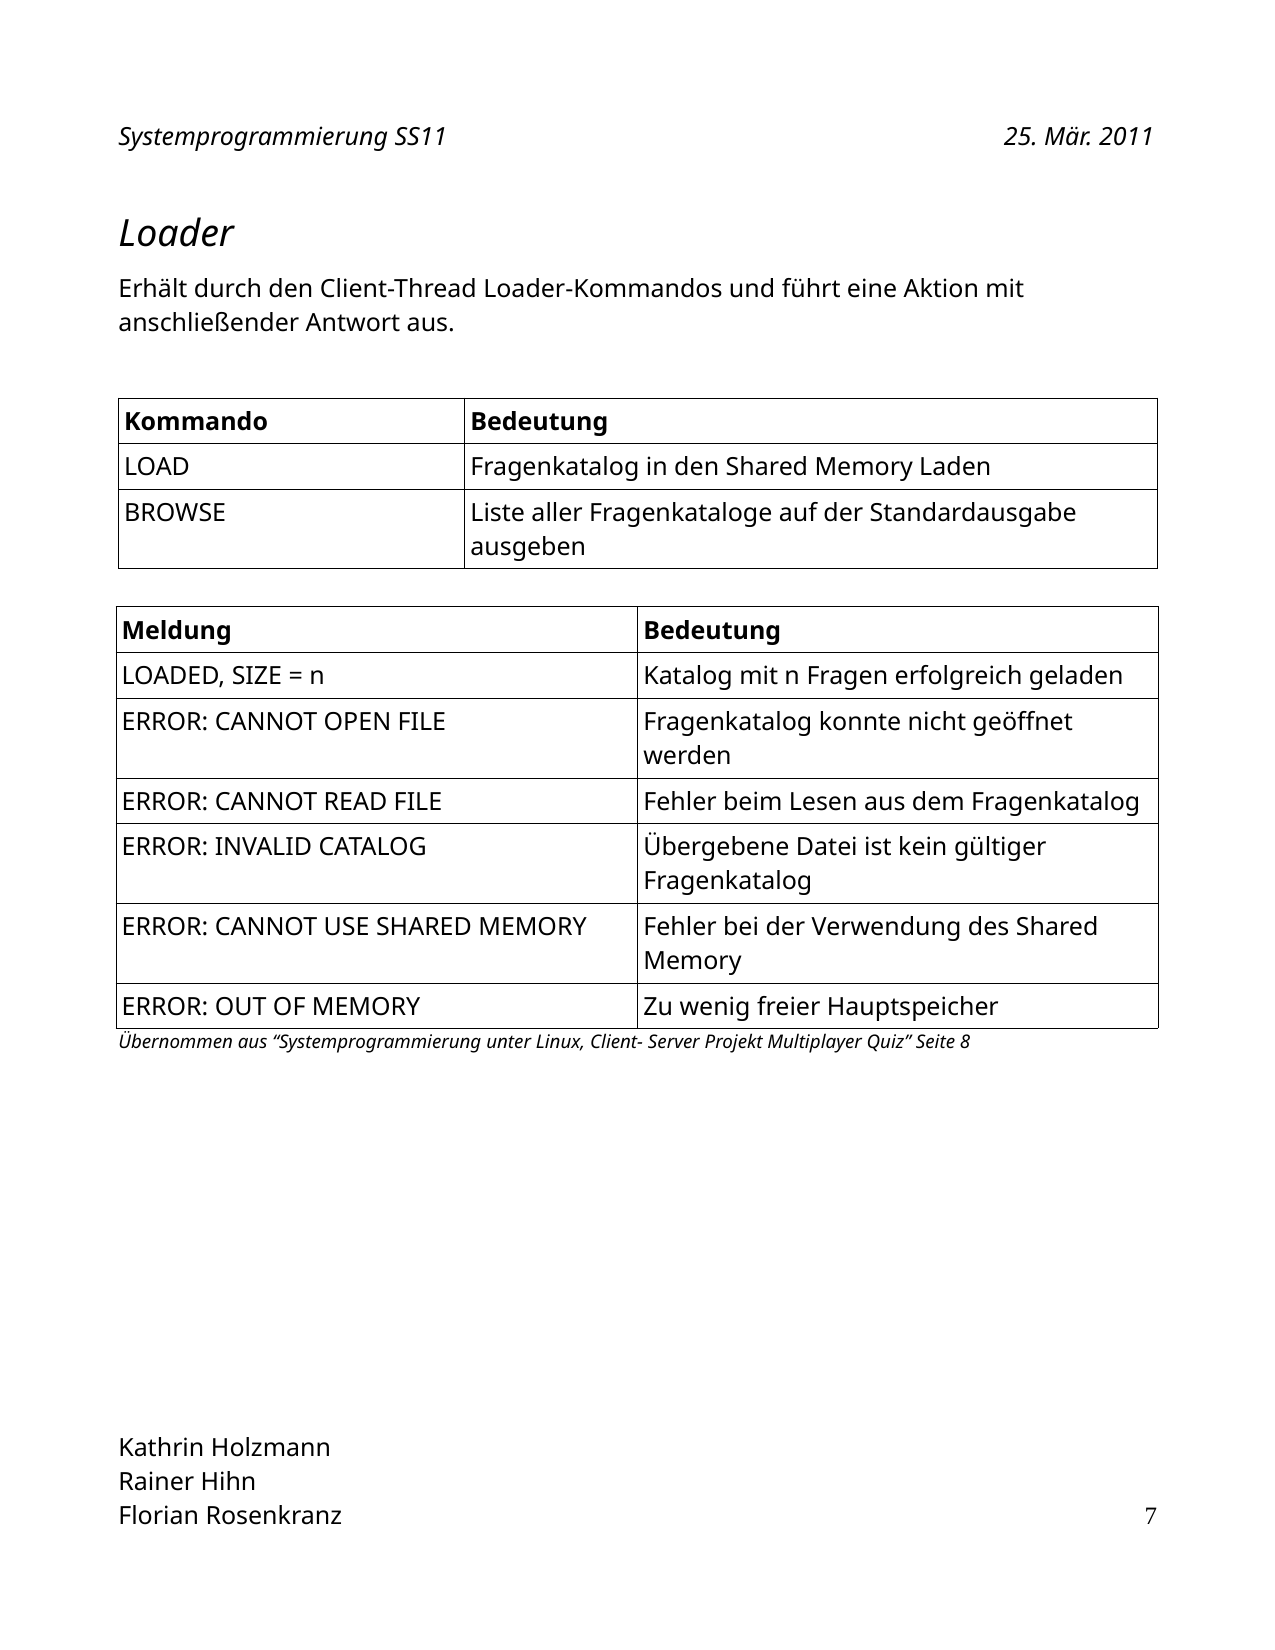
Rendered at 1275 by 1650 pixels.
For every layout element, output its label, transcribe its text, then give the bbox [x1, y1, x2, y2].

table_cell LOAD [119, 444, 464, 489]
table_header Bedeutung [465, 399, 1157, 443]
table_cell Fragenkatalog konnte nicht geöffnet werden [638, 699, 1158, 777]
table_cell ERROR: OUT OF MEMORY [117, 984, 637, 1028]
table_header Meldung [117, 607, 637, 652]
table_cell LOADED, SIZE = n [117, 653, 637, 698]
subtitle Loader [118, 207, 1157, 258]
table_cell BROWSE [119, 490, 464, 568]
table_cell Fragenkatalog in den Shared Memory Laden [465, 444, 1157, 489]
table_cell ERROR: CANNOT OPEN FILE [117, 699, 637, 777]
table_cell ERROR: INVALID CATALOG [117, 824, 637, 903]
table_cell Liste aller Fragenkataloge auf der Standardausgabe ausgeben [465, 490, 1157, 568]
table_cell Fehler bei der Verwendung des Shared Memory [638, 904, 1158, 982]
text Übernommen aus “Systemprogrammierung unter Linux, Client- Server Projekt Multiplayer Quiz” Seite 8 [118, 1029, 1157, 1054]
table_cell Übergebene Datei ist kein gültiger Fragenkatalog [638, 824, 1158, 903]
table_cell Fehler beim Lesen aus dem Fragenkatalog [638, 779, 1158, 823]
table_cell ERROR: CANNOT READ FILE [117, 779, 637, 823]
text Erhält durch den Client-Thread Loader-Kommandos und führt eine Aktion mit anschließender Antwort aus. [118, 270, 1157, 338]
table_header Bedeutung [638, 607, 1158, 652]
table_cell ERROR: CANNOT USE SHARED MEMORY [117, 904, 637, 982]
table_header Kommando [119, 399, 464, 443]
table_cell Zu wenig freier Hauptspeicher [638, 984, 1158, 1028]
table_cell Katalog mit n Fragen erfolgreich geladen [638, 653, 1158, 698]
